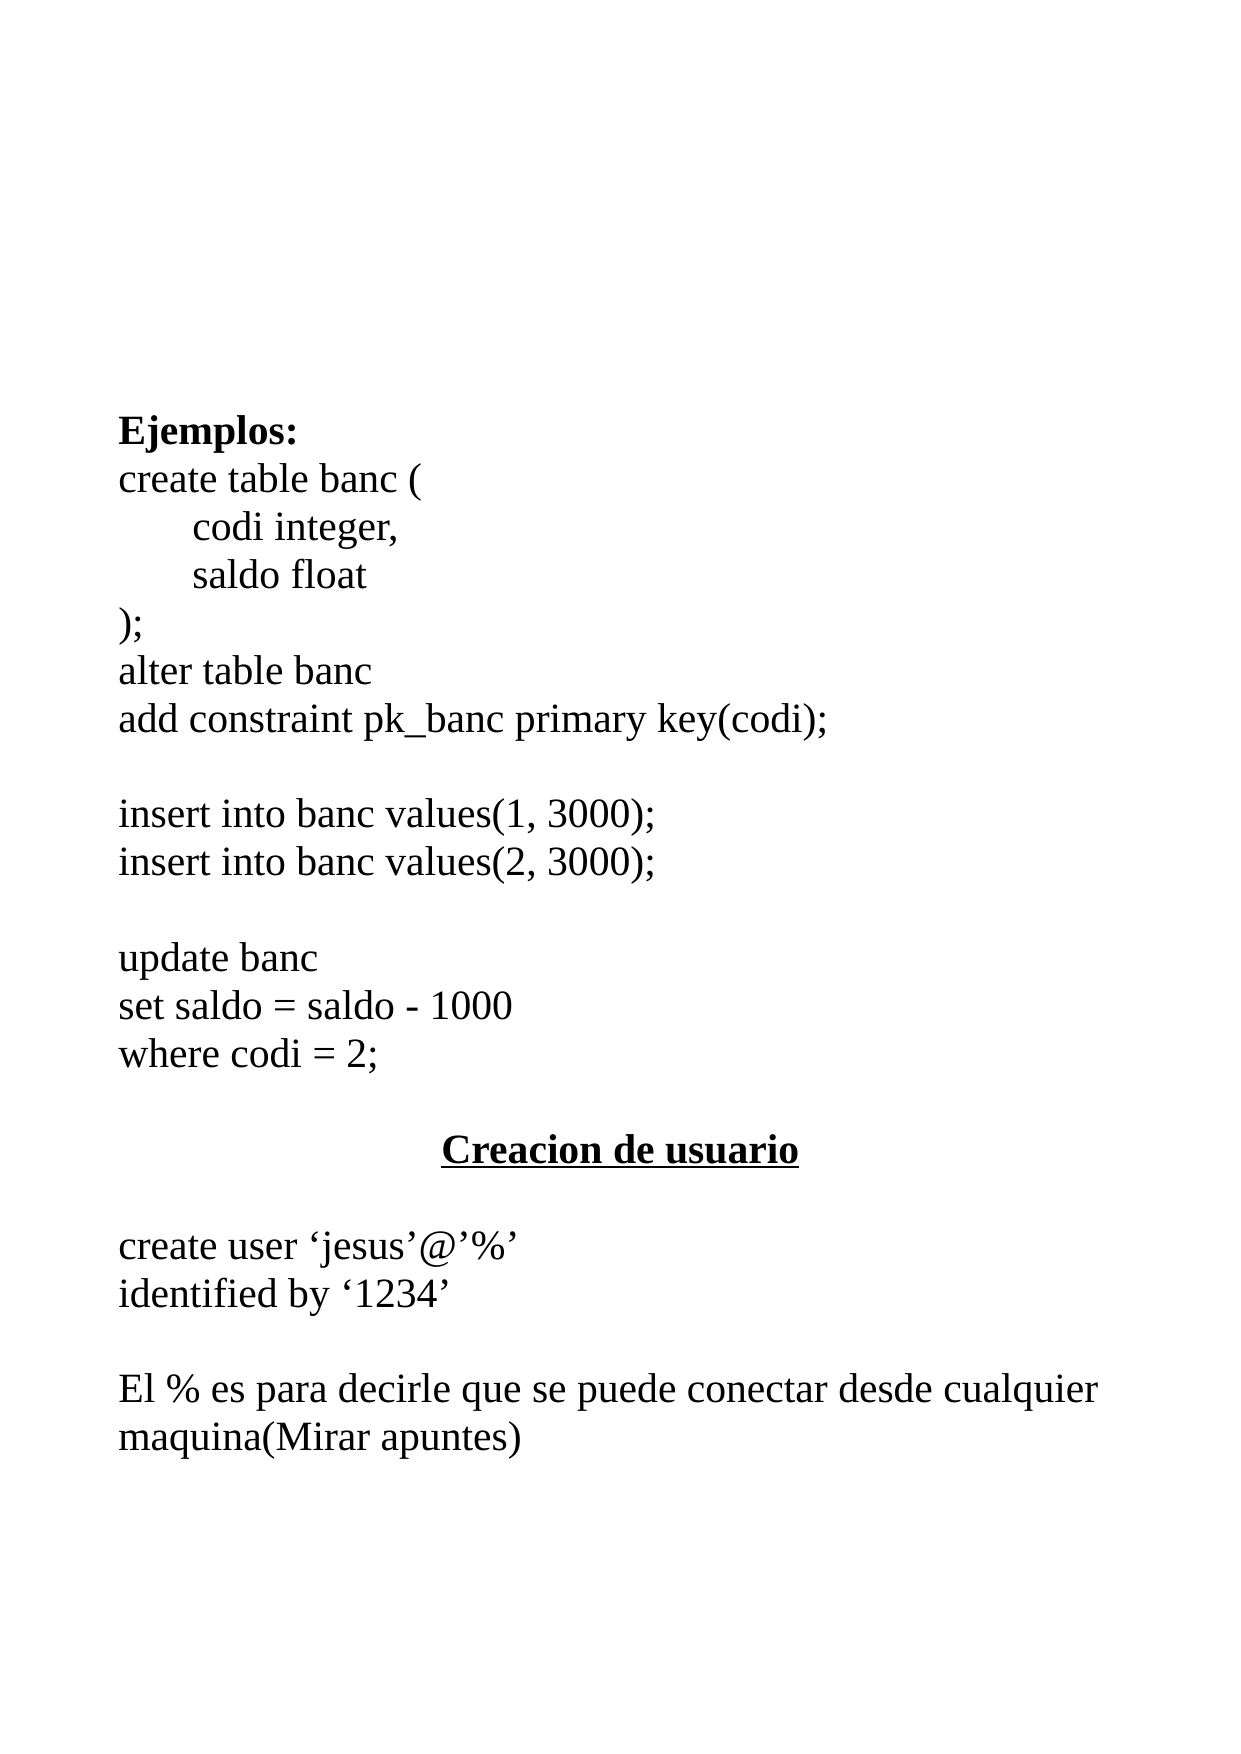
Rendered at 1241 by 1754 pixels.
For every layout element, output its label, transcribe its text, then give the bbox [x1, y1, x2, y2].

text create table banc ( [118, 453, 1122, 501]
text insert into banc values(1, 3000); [118, 789, 1122, 837]
text Creacion de usuario [118, 1124, 1122, 1172]
text codi integer, [118, 501, 1122, 549]
text ); [118, 597, 1122, 645]
text Ejemplos: [118, 406, 1122, 453]
text create user ‘jesus’@’%’ [118, 1220, 1122, 1268]
text set saldo = saldo - 1000 [118, 981, 1122, 1028]
text alter table banc [118, 645, 1122, 693]
text where codi = 2; [118, 1028, 1122, 1076]
text add constraint pk_banc primary key(codi); [118, 693, 1122, 741]
text update banc [118, 933, 1122, 981]
text saldo float [118, 549, 1122, 597]
text El % es para decirle que se puede conectar desde cualquier maquina(Mirar apuntes) [118, 1364, 1122, 1460]
text identified by ‘1234’ [118, 1268, 1122, 1316]
text insert into banc values(2, 3000); [118, 837, 1122, 885]
